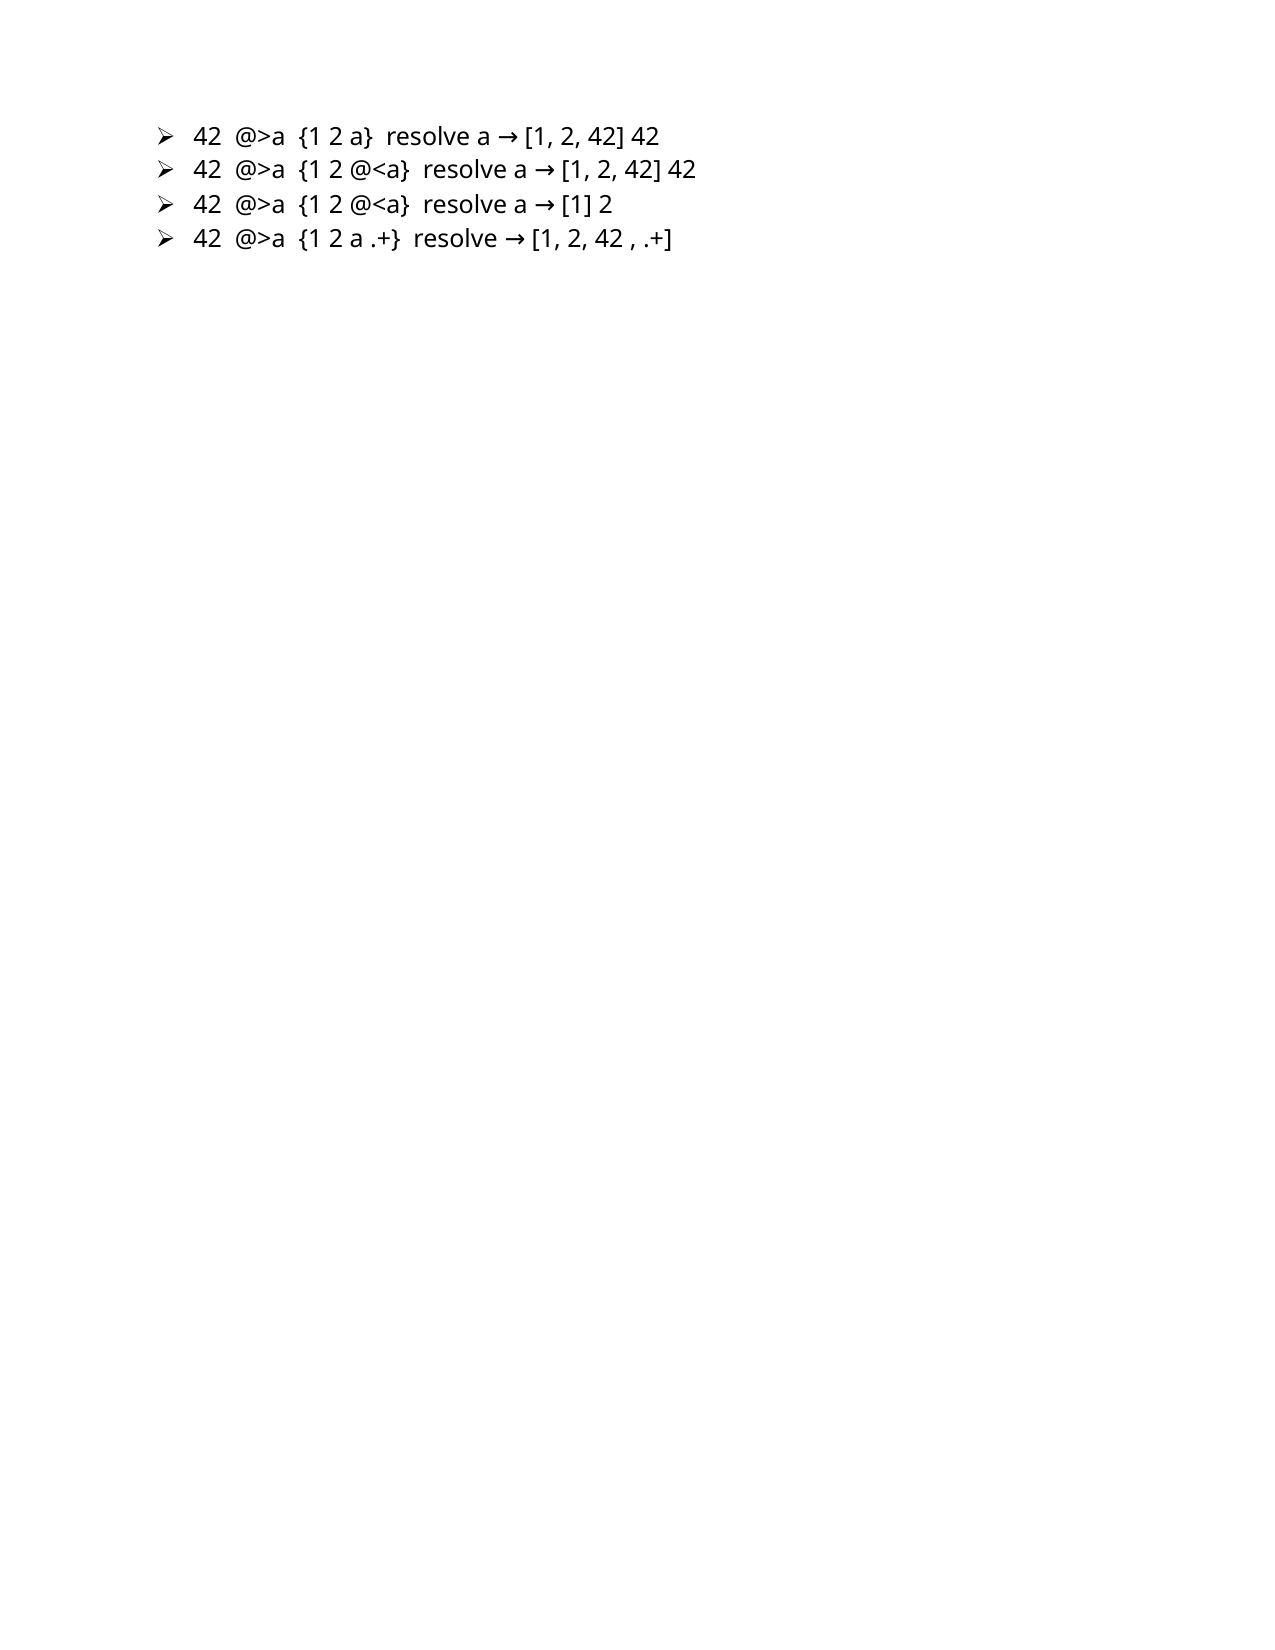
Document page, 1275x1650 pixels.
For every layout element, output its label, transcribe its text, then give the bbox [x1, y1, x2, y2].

list 42 @>a {1 2 a .+} resolve → [1, 2, 42 , .+] [156, 220, 1157, 254]
list 42 @>a {1 2 a} resolve a → [1, 2, 42] 42 [156, 118, 1157, 152]
list 42 @>a {1 2 @<a} resolve a → [1] 2 [156, 186, 1157, 220]
list 42 @>a {1 2 @<a} resolve a → [1, 2, 42] 42 [156, 152, 1157, 186]
